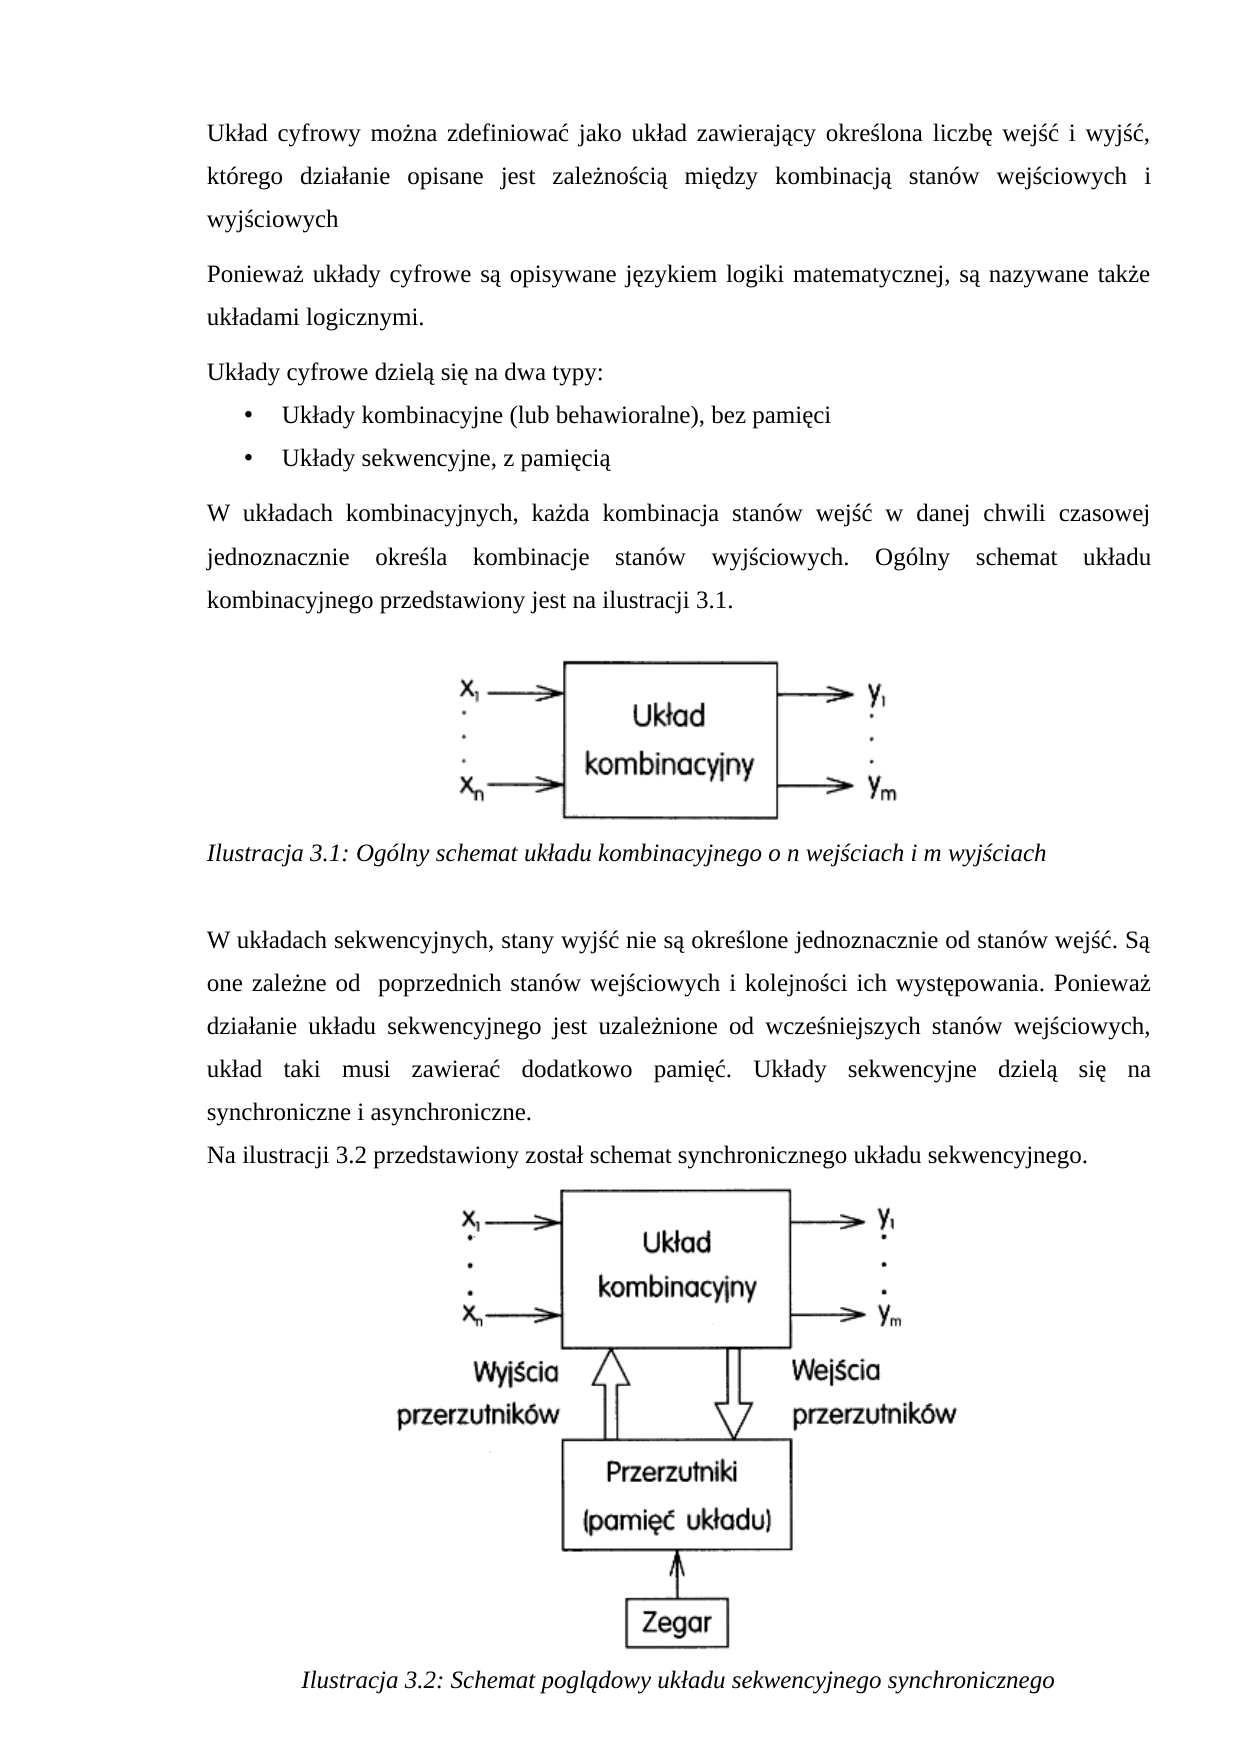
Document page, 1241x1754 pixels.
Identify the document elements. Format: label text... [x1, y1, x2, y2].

list Układy kombinacyjne (lub behawioralne), bez pamięci [244, 400, 1152, 429]
text Ilustracja 3.1: Ogólny schemat układu kombinacyjnego o n wejściach i m wyjściach [207, 639, 1152, 867]
text Układ cyfrowy można zdefiniować jako układ zawierający określona liczbę wejść i wyjść, którego działanie opisane jest zależnością między kombinacją stanów wejściowych i wyjściowych [207, 118, 1152, 233]
text Ponieważ układy cyfrowe są opisywane językiem logiki matematycznej, są nazywane także układami logicznymi. [207, 259, 1152, 331]
text [206, 1172, 380, 1184]
text [206, 1693, 1152, 1707]
text [978, 1172, 1152, 1184]
list Układy sekwencyjne, z pamięcią [244, 443, 1152, 472]
text Na ilustracji 3.2 przedstawiony został schemat synchronicznego układu sekwencyjnego. [207, 1140, 1152, 1169]
text Ilustracja 3.2: Schemat poglądowy układu sekwencyjnego synchronicznego [206, 1184, 1152, 1693]
text Układy cyfrowe dzielą się na dwa typy: [207, 357, 1152, 386]
text W układach sekwencyjnych, stany wyjść nie są określone jednoznacznie od stanów wejść. Są one zależne od poprzednich stanów wejściowych i kolejności ich występowania. Ponieważ działanie układu sekwencyjnego jest uzależnione od wcześniejszych stanów wejściowych, układ taki musi zawierać dodatkowo pamięć. Układy sekwencyjne dzielą się na synchroniczne i asynchroniczne. [207, 925, 1152, 1126]
text W układach kombinacyjnych, każda kombinacja stanów wejść w danej chwili czasowej jednoznacznie określa kombinacje stanów wyjściowych. Ogólny schemat układu kombinacyjnego przedstawiony jest na ilustracji 3.1. [207, 498, 1152, 613]
